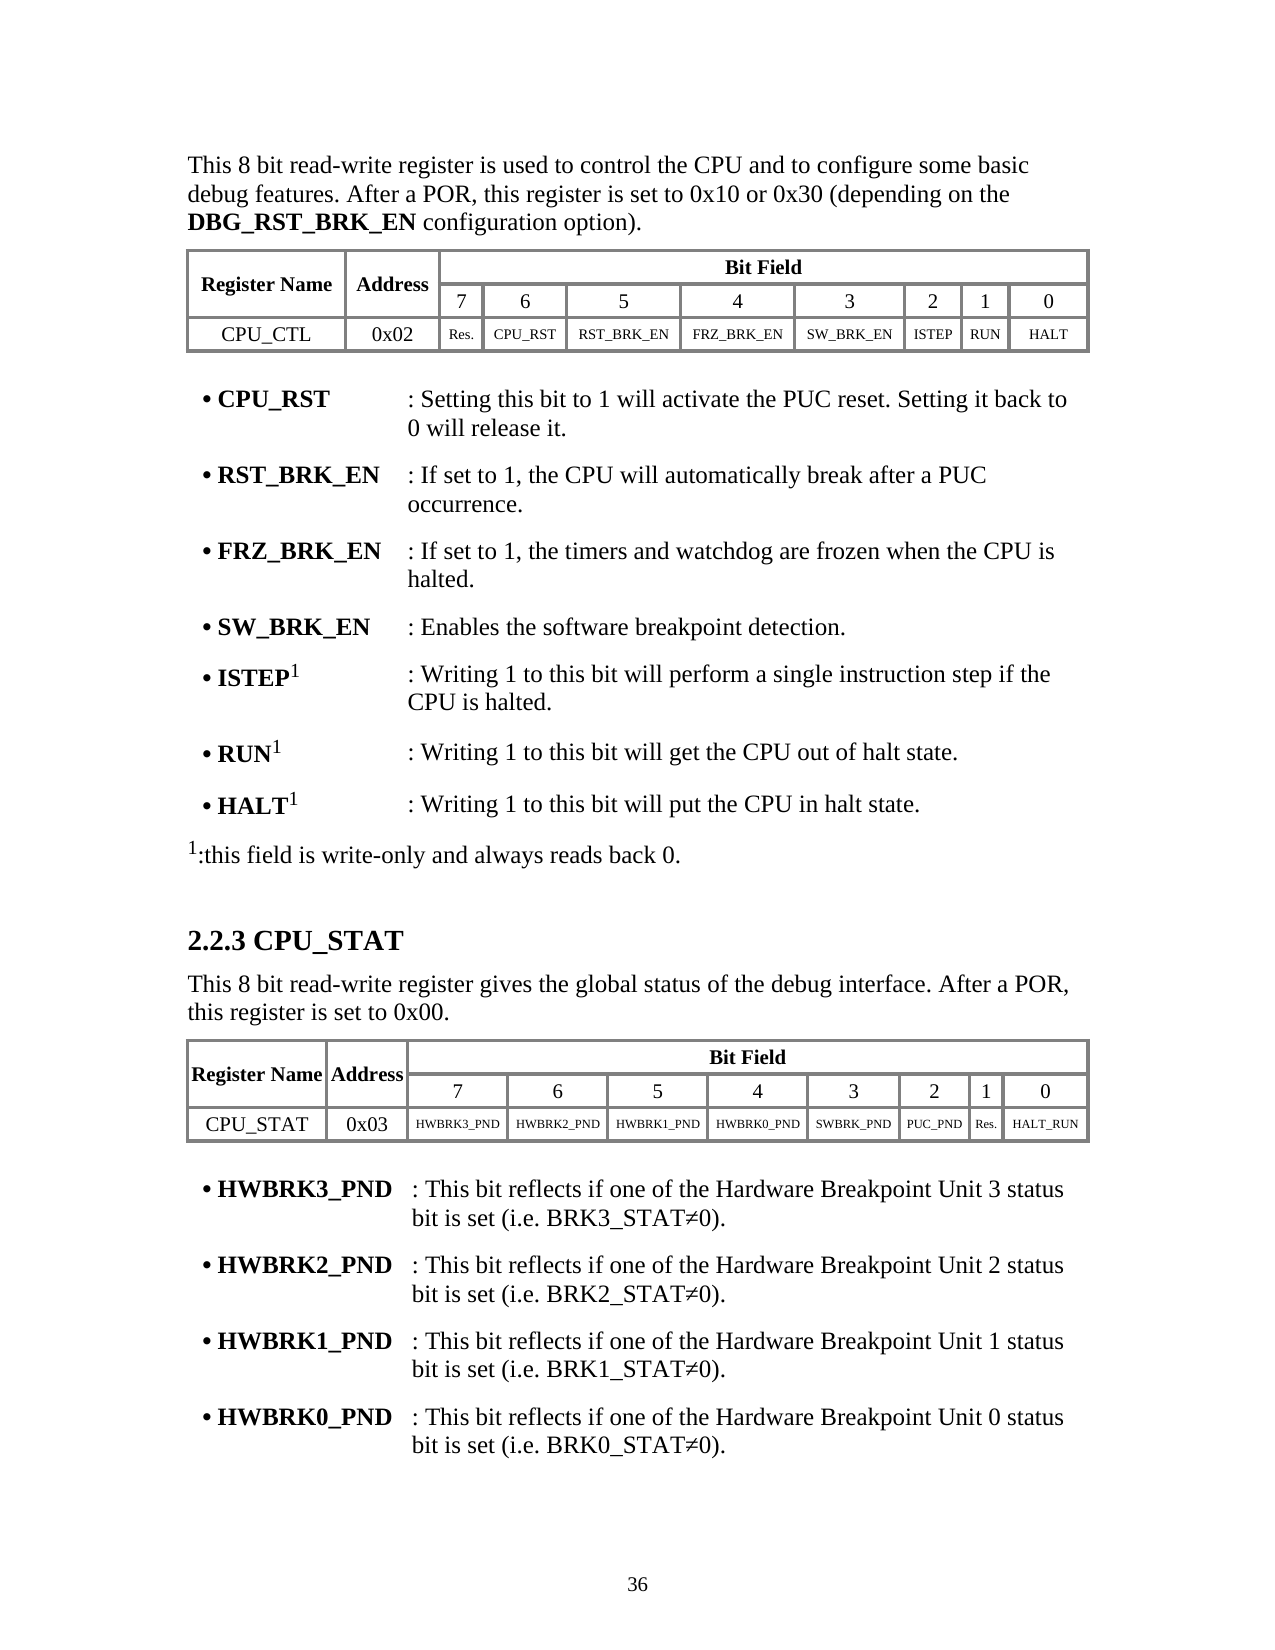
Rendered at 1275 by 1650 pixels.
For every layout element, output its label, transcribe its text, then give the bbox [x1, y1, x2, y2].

table_cell [187, 609, 199, 656]
table_cell PUC_PND [901, 1109, 968, 1139]
table_cell CPU_STAT [189, 1109, 325, 1139]
table_cell HWBRK2_PND [509, 1109, 606, 1139]
table_header • HWBRK3_PND [200, 1171, 409, 1247]
table_cell [187, 732, 199, 783]
table_cell [187, 457, 199, 533]
table_cell HWBRK3_PND [409, 1109, 506, 1139]
text 1:this field is write-only and always reads back 0. [187, 835, 1088, 869]
table_cell 1 [971, 1076, 1001, 1106]
text This 8 bit read-write register gives the global status of the debug interface. After a POR, this register is set to 0x00. [187, 969, 1088, 1026]
table_cell RUN [963, 319, 1007, 349]
table_cell • ISTEP1 [200, 656, 404, 732]
table_cell 3 [809, 1076, 898, 1106]
text This 8 bit read-write register is used to control the CPU and to configure some basic debug features. After a POR, this register is set to 0x10 or 0x30 (depending on the DBG_RST_BRK_EN configuration option). [187, 150, 1088, 236]
table_cell HALT_RUN [1005, 1109, 1086, 1139]
table_header Address [328, 1042, 406, 1106]
table_cell • HWBRK2_PND [200, 1247, 409, 1323]
table_cell 1 [963, 286, 1007, 316]
table_cell 0 [1011, 286, 1086, 316]
table_cell ISTEP [906, 319, 960, 349]
table_cell 0 [1005, 1076, 1086, 1106]
table_header [187, 381, 199, 457]
table_header Address [347, 252, 438, 316]
table_cell • RST_BRK_EN [200, 457, 404, 533]
table_cell FRZ_BRK_EN [682, 319, 793, 349]
table_cell 0x03 [328, 1109, 406, 1139]
table_cell • HALT1 [200, 784, 404, 835]
table_cell 2 [901, 1076, 968, 1106]
table_cell : This bit reflects if one of the Hardware Breakpoint Unit 0 status bit is set (i.e. BRK0_STAT≠0). [409, 1399, 1088, 1474]
table_cell [187, 656, 199, 732]
table_cell 6 [509, 1076, 606, 1106]
table_header Register Name [189, 1042, 325, 1106]
table_header : Setting this bit to 1 will activate the PUC reset. Setting it back to 0 will release it. [404, 381, 1088, 457]
table_header Bit Field [409, 1042, 1086, 1072]
table_cell Res. [441, 319, 481, 349]
table_cell : Writing 1 to this bit will get the CPU out of halt state. [404, 732, 1088, 783]
table_cell [187, 1399, 199, 1474]
table_cell HALT [1011, 319, 1086, 349]
table_cell RST_BRK_EN [568, 319, 679, 349]
table_cell 6 [485, 286, 565, 316]
table_cell CPU_CTL [189, 319, 344, 349]
table_cell 3 [796, 286, 903, 316]
table_header [187, 1171, 199, 1247]
table_cell SWBRK_PND [809, 1109, 898, 1139]
table_cell 4 [682, 286, 793, 316]
table_cell : If set to 1, the CPU will automatically break after a PUC occurrence. [404, 457, 1088, 533]
table_cell • HWBRK1_PND [200, 1323, 409, 1399]
table_cell • RUN1 [200, 732, 404, 783]
table_cell 4 [709, 1076, 806, 1106]
table_header Register Name [189, 252, 344, 316]
table_cell Res. [971, 1109, 1001, 1139]
table_cell 0x02 [347, 319, 438, 349]
table_cell [187, 1323, 199, 1399]
table_cell • SW_BRK_EN [200, 609, 404, 656]
table_cell : This bit reflects if one of the Hardware Breakpoint Unit 2 status bit is set (i.e. BRK2_STAT≠0). [409, 1247, 1088, 1323]
table_cell • HWBRK0_PND [200, 1399, 409, 1474]
table_cell • FRZ_BRK_EN [200, 533, 404, 609]
table_cell 5 [568, 286, 679, 316]
table_cell [187, 533, 199, 609]
table_cell HWBRK1_PND [609, 1109, 706, 1139]
table_cell [187, 784, 199, 835]
table_cell 7 [409, 1076, 506, 1106]
table_cell SW_BRK_EN [796, 319, 903, 349]
table_header : This bit reflects if one of the Hardware Breakpoint Unit 3 status bit is set (i.e. BRK3_STAT≠0). [409, 1171, 1088, 1247]
table_cell : Writing 1 to this bit will put the CPU in halt state. [404, 784, 1088, 835]
table_header Bit Field [441, 252, 1086, 282]
table_cell : Enables the software breakpoint detection. [404, 609, 1088, 656]
table_cell : If set to 1, the timers and watchdog are frozen when the CPU is halted. [404, 533, 1088, 609]
table_cell [187, 1247, 199, 1323]
table_cell HWBRK0_PND [709, 1109, 806, 1139]
table_cell 7 [441, 286, 481, 316]
table_header • CPU_RST [200, 381, 404, 457]
table_cell CPU_RST [485, 319, 565, 349]
table_cell 2 [906, 286, 960, 316]
table_cell 5 [609, 1076, 706, 1106]
table_cell : Writing 1 to this bit will perform a single instruction step if the CPU is halted. [404, 656, 1088, 732]
table_cell : This bit reflects if one of the Hardware Breakpoint Unit 1 status bit is set (i.e. BRK1_STAT≠0). [409, 1323, 1088, 1399]
text 2.2.3 CPU_STAT [187, 923, 1088, 956]
